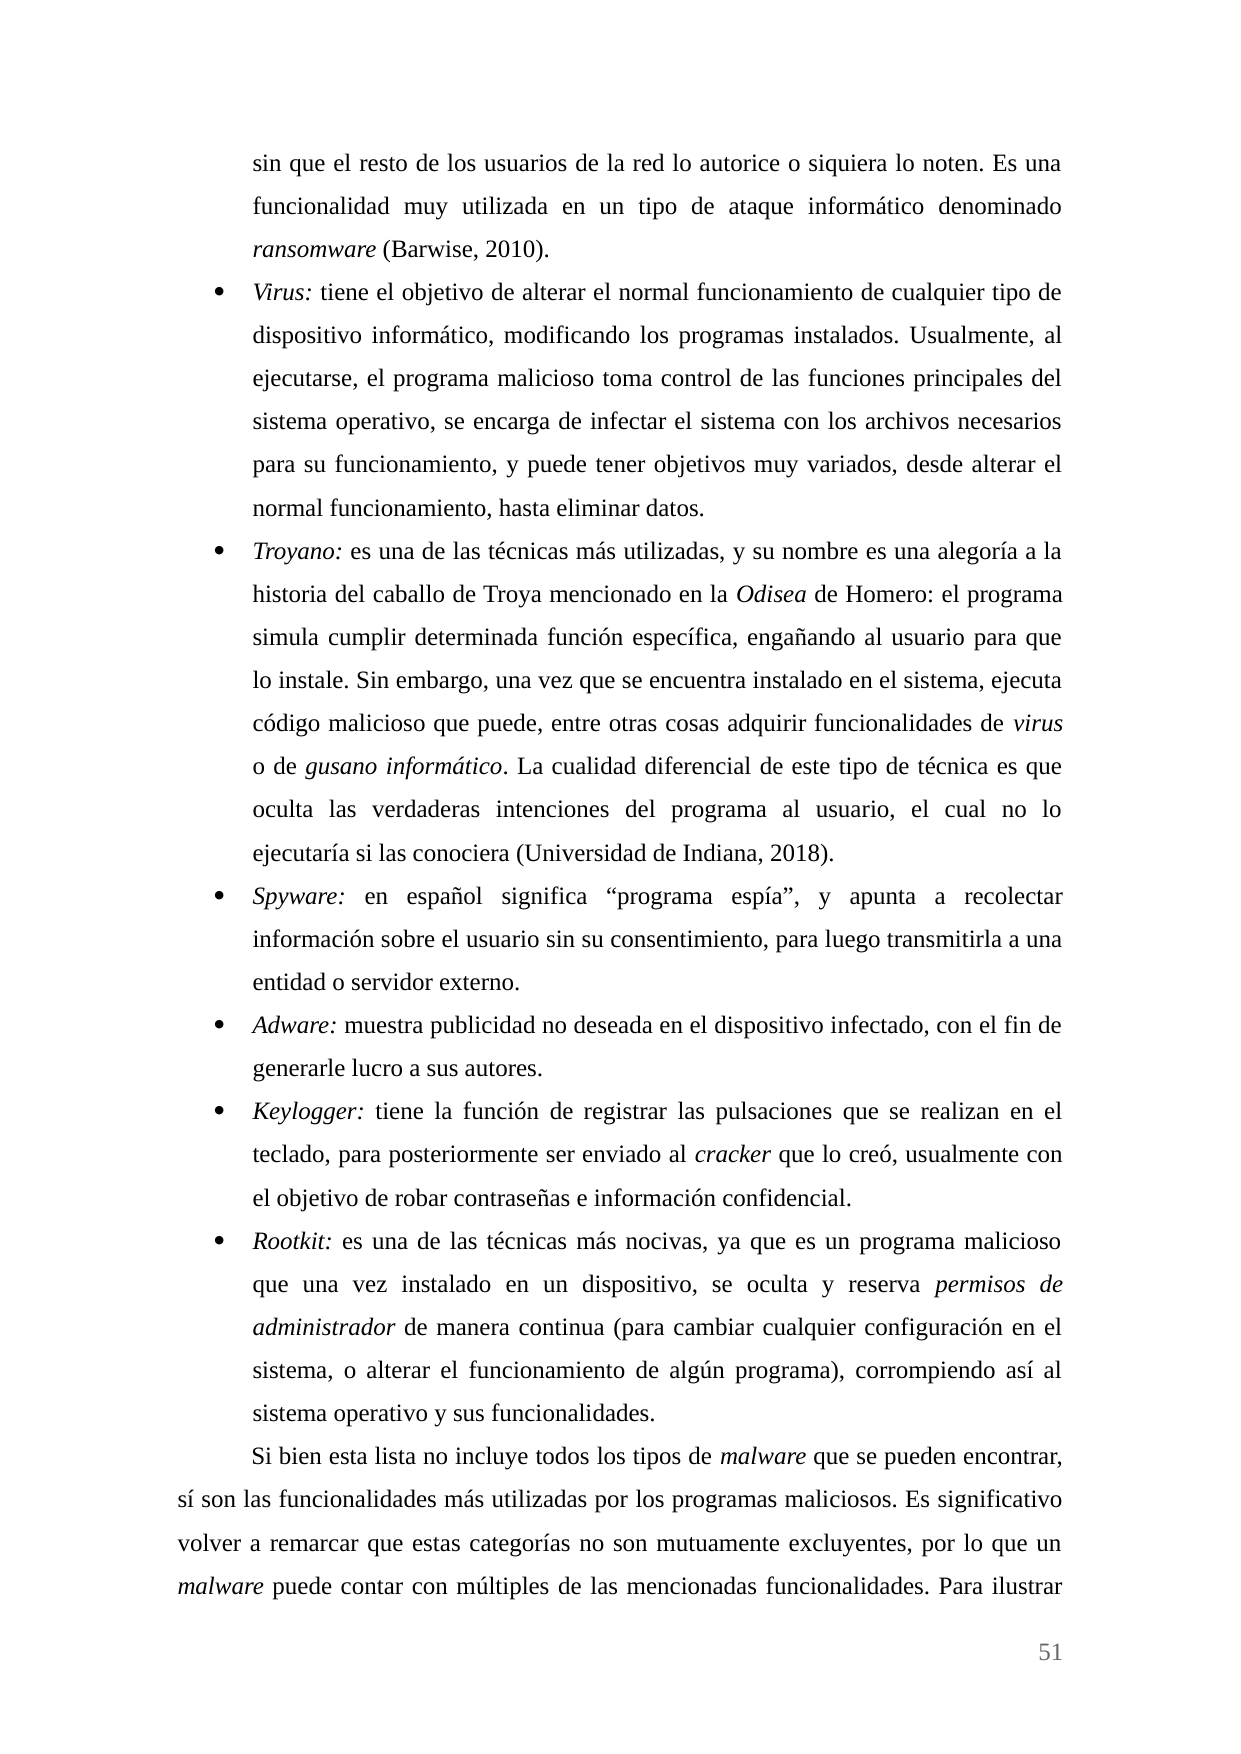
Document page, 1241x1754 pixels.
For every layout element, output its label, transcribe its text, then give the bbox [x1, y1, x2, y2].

list Keylogger: tiene la función de registrar las pulsaciones que se realizan en el teclado, para posteriormente ser enviado al cracker que lo creó, usualmente con el objetivo de robar contraseñas e información confidencial. [215, 1096, 1063, 1211]
list Virus: tiene el objetivo de alterar el normal funcionamiento de cualquier tipo de dispositivo informático, modificando los programas instalados. Usualmente, al ejecutarse, el programa malicioso toma control de las funciones principales del sistema operativo, se encarga de infectar el sistema con los archivos necesarios para su funcionamiento, y puede tener objetivos muy variados, desde alterar el normal funcionamiento, hasta eliminar datos. [215, 277, 1063, 521]
list Rootkit: es una de las técnicas más nocivas, ya que es un programa malicioso que una vez instalado en un dispositivo, se oculta y reserva permisos de administrador de manera continua (para cambiar cualquier configuración en el sistema, o alterar el funcionamiento de algún programa), corrompiendo así al sistema operativo y sus funcionalidades. [215, 1226, 1063, 1427]
list Troyano: es una de las técnicas más utilizadas, y su nombre es una alegoría a la historia del caballo de Troya mencionado en la Odisea de Homero: el programa simula cumplir determinada función específica, engañando al usuario para que lo instale. Sin embargo, una vez que se encuentra instalado en el sistema, ejecuta código malicioso que puede, entre otras cosas adquirir funcionalidades de virus o de gusano informático. La cualidad diferencial de este tipo de técnica es que oculta las verdaderas intenciones del programa al usuario, el cual no lo ejecutaría si las conociera (Universidad de Indiana, 2018). [215, 536, 1063, 866]
list Adware: muestra publicidad no deseada en el dispositivo infectado, con el fin de generarle lucro a sus autores. [215, 1010, 1063, 1082]
text Si bien esta lista no incluye todos los tipos de malware que se pueden encontrar, sí son las funcionalidades más utilizadas por los programas maliciosos. Es significativo volver a remarcar que estas categorías no son mutuamente excluyentes, por lo que un malware puede contar con múltiples de las mencionadas funcionalidades. Para ilustrar [177, 1441, 1063, 1599]
list Spyware: en español significa “programa espía”, y apunta a recolectar información sobre el usuario sin su consentimiento, para luego transmitirla a una entidad o servidor externo. [215, 881, 1063, 996]
list sin que el resto de los usuarios de la red lo autorice o siquiera lo noten. Es una funcionalidad muy utilizada en un tipo de ataque informático denominado ransomware (Barwise, 2010). [215, 148, 1063, 263]
